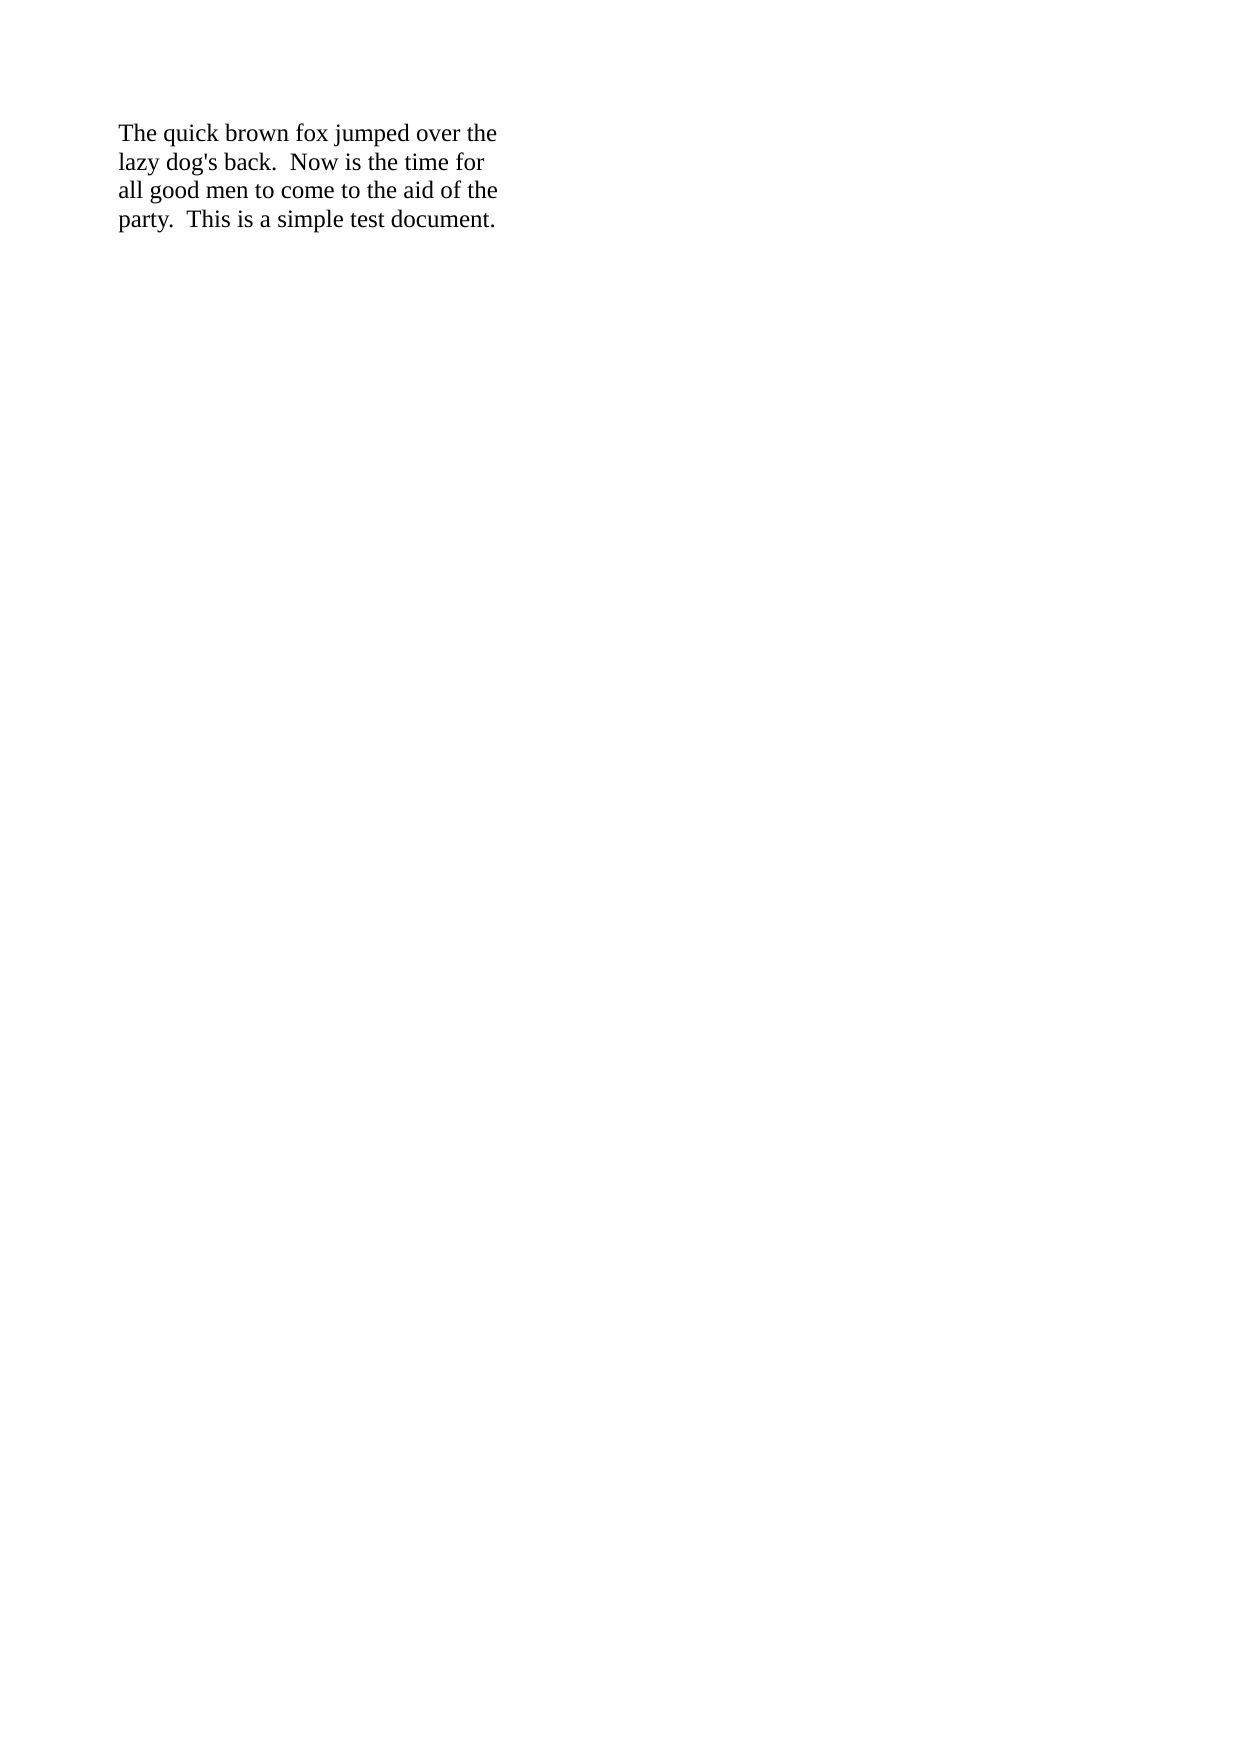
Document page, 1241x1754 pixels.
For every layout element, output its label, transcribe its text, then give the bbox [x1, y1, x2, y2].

text The quick brown fox jumped over the [118, 118, 1122, 147]
text all good men to come to the aid of the [118, 176, 1122, 204]
text lazy dog's back. Now is the time for [118, 147, 1122, 176]
text party. This is a simple test document. [118, 204, 1122, 233]
